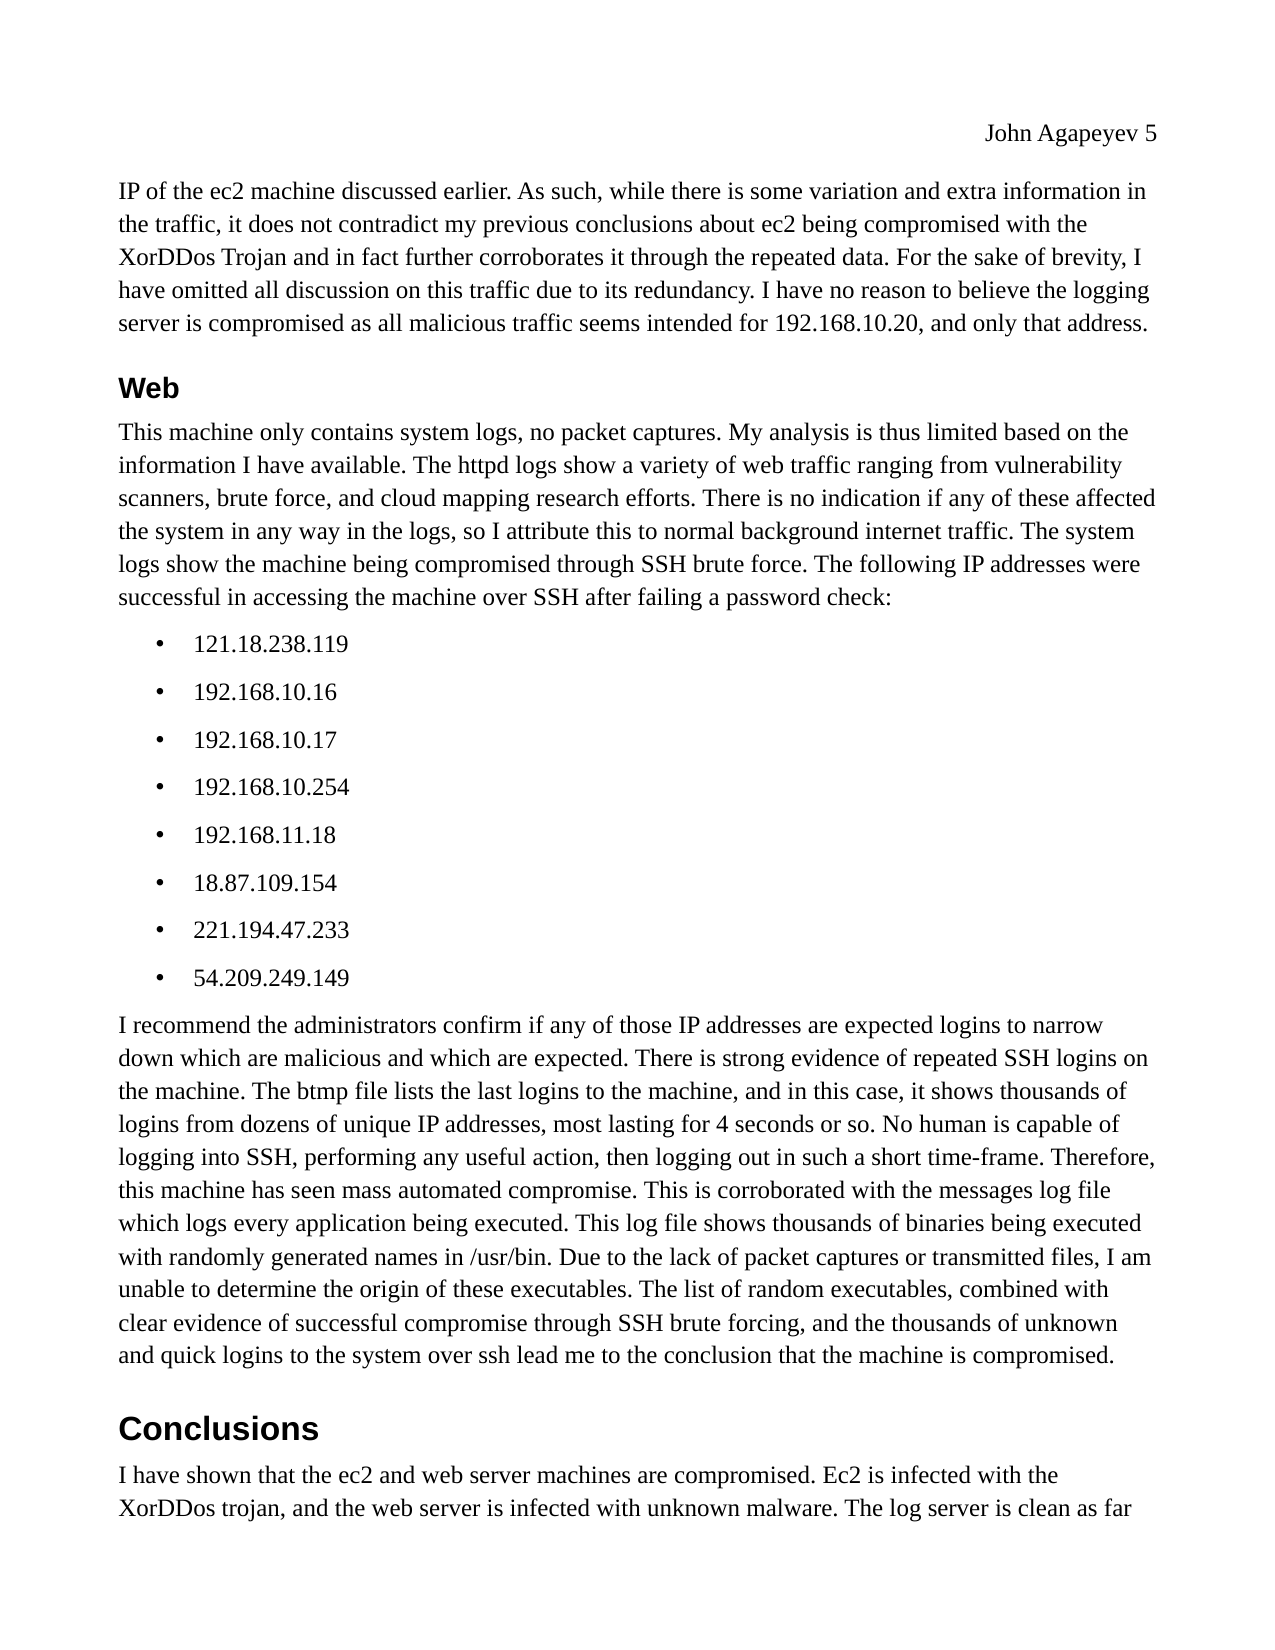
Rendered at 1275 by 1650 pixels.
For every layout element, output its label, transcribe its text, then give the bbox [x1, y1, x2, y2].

subtitle Web [118, 371, 1157, 404]
list 192.168.11.18 [156, 820, 1157, 849]
list 192.168.10.16 [156, 677, 1157, 706]
text This machine only contains system logs, no packet captures. My analysis is thus limited based on the information I have available. The httpd logs show a variety of web traffic ranging from vulnerability scanners, brute force, and cloud mapping research efforts. There is no indication if any of these affected the system in any way in the logs, so I attribute this to normal background internet traffic. The system logs show the machine being compromised through SSH brute force. The following IP addresses were successful in accessing the machine over SSH after failing a password check: [118, 417, 1157, 611]
list 192.168.10.254 [156, 772, 1157, 801]
text IP of the ec2 machine discussed earlier. As such, while there is some variation and extra information in the traffic, it does not contradict my previous conclusions about ec2 being compromised with the XorDDos Trojan and in fact further corroborates it through the repeated data. For the sake of brevity, I have omitted all discussion on this traffic due to its redundancy. I have no reason to believe the logging server is compromised as all malicious traffic seems intended for 192.168.10.20, and only that address. [118, 176, 1157, 337]
list 121.18.238.119 [156, 629, 1157, 658]
list 18.87.109.154 [156, 868, 1157, 896]
list 54.209.249.149 [156, 963, 1157, 992]
list 221.194.47.233 [156, 915, 1157, 944]
subtitle Conclusions [118, 1409, 1157, 1448]
list 192.168.10.17 [156, 725, 1157, 753]
text I have shown that the ec2 and web server machines are compromised. Ec2 is infected with the XorDDos trojan, and the web server is infected with unknown malware. The log server is clean as far [118, 1460, 1157, 1522]
text I recommend the administrators confirm if any of those IP addresses are expected logins to narrow down which are malicious and which are expected. There is strong evidence of repeated SSH logins on the machine. The btmp file lists the last logins to the machine, and in this case, it shows thousands of logins from dozens of unique IP addresses, most lasting for 4 seconds or so. No human is capable of logging into SSH, performing any useful action, then logging out in such a short time-frame. Therefore, this machine has seen mass automated compromise. This is corroborated with the messages log file which logs every application being executed. This log file shows thousands of binaries being executed with randomly generated names in /usr/bin. Due to the lack of packet captures or transmitted files, I am unable to determine the origin of these executables. The list of random executables, combined with clear evidence of successful compromise through SSH brute forcing, and the thousands of unknown and quick logins to the system over ssh lead me to the conclusion that the machine is compromised. [118, 1010, 1157, 1369]
